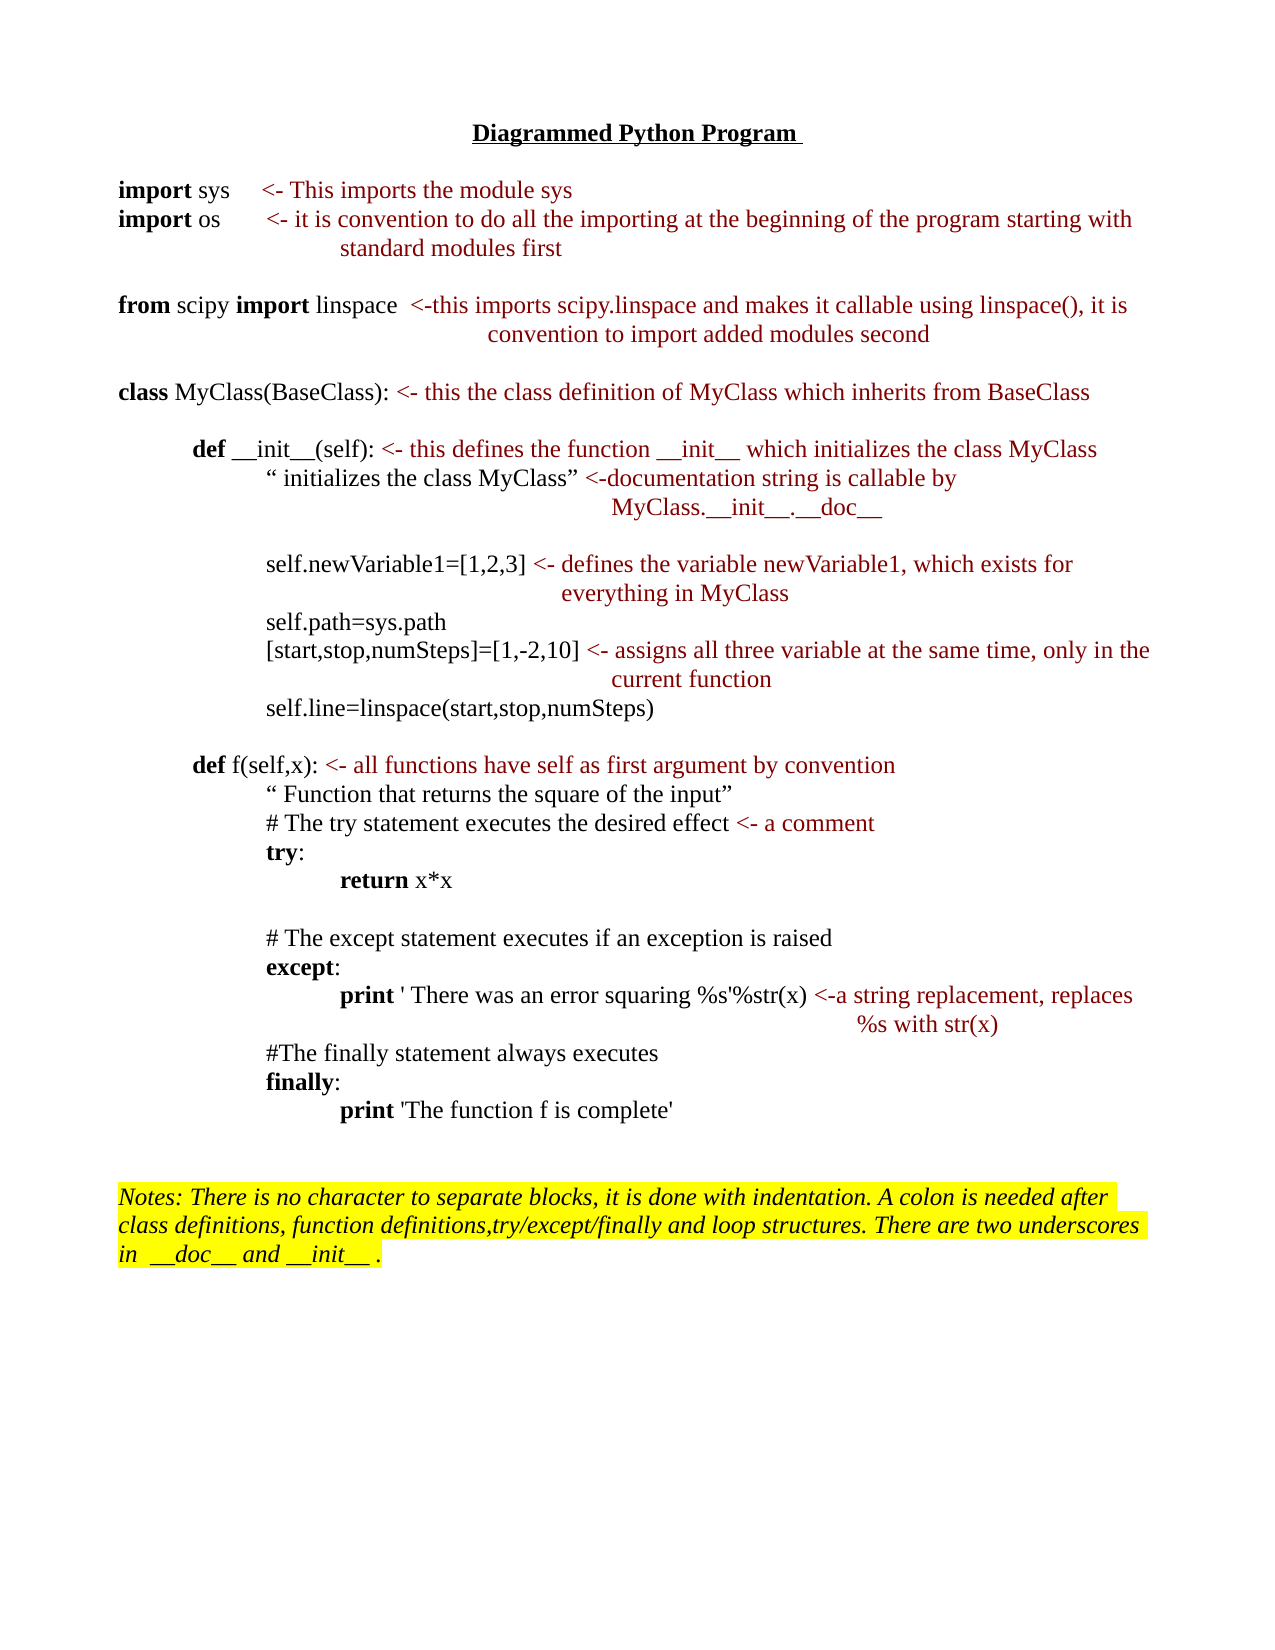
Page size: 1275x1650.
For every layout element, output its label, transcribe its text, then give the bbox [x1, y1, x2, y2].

text self.path=sys.path [118, 607, 1157, 636]
text class MyClass(BaseClass): <- this the class definition of MyClass which inherits from BaseClass [118, 377, 1157, 406]
text import os <- it is convention to do all the importing at the beginning of the program starting with standard modules first [118, 204, 1157, 262]
text try: [118, 837, 1157, 866]
text Diagrammed Python Program [118, 118, 1157, 147]
text Notes: There is no character to separate blocks, it is done with indentation. A colon is needed after class definitions, function definitions,try/except/finally and loop structures. There are two underscores in __doc__ and __init__ . [118, 1182, 1157, 1268]
text self.newVariable1=[1,2,3] <- defines the variable newVariable1, which exists for everything in MyClass [118, 549, 1157, 607]
text return x*x [118, 866, 1157, 894]
text def __init__(self): <- this defines the function __init__ which initializes the class MyClass [118, 434, 1157, 463]
text # The except statement executes if an exception is raised [118, 923, 1157, 952]
text [start,stop,numSteps]=[1,-2,10] <- assigns all three variable at the same time, only in the current function [118, 636, 1157, 693]
text finally: [118, 1067, 1157, 1096]
text “ Function that returns the square of the input” [118, 779, 1157, 808]
text from scipy import linspace <-this imports scipy.linspace and makes it callable using linspace(), it is convention to import added modules second [118, 291, 1157, 348]
text #The finally statement always executes [118, 1038, 1157, 1067]
text import sys <- This imports the module sys [118, 176, 1157, 204]
text self.line=linspace(start,stop,numSteps) [118, 693, 1157, 722]
text def f(self,x): <- all functions have self as first argument by convention [118, 751, 1157, 779]
text print 'The function f is complete' [118, 1096, 1157, 1124]
text print ' There was an error squaring %s'%str(x) <-a string replacement, replaces %s with str(x) [118, 981, 1157, 1038]
text “ initializes the class MyClass” <-documentation string is callable by MyClass.__init__.__doc__ [118, 463, 1157, 521]
text except: [118, 952, 1157, 981]
text # The try statement executes the desired effect <- a comment [118, 808, 1157, 837]
